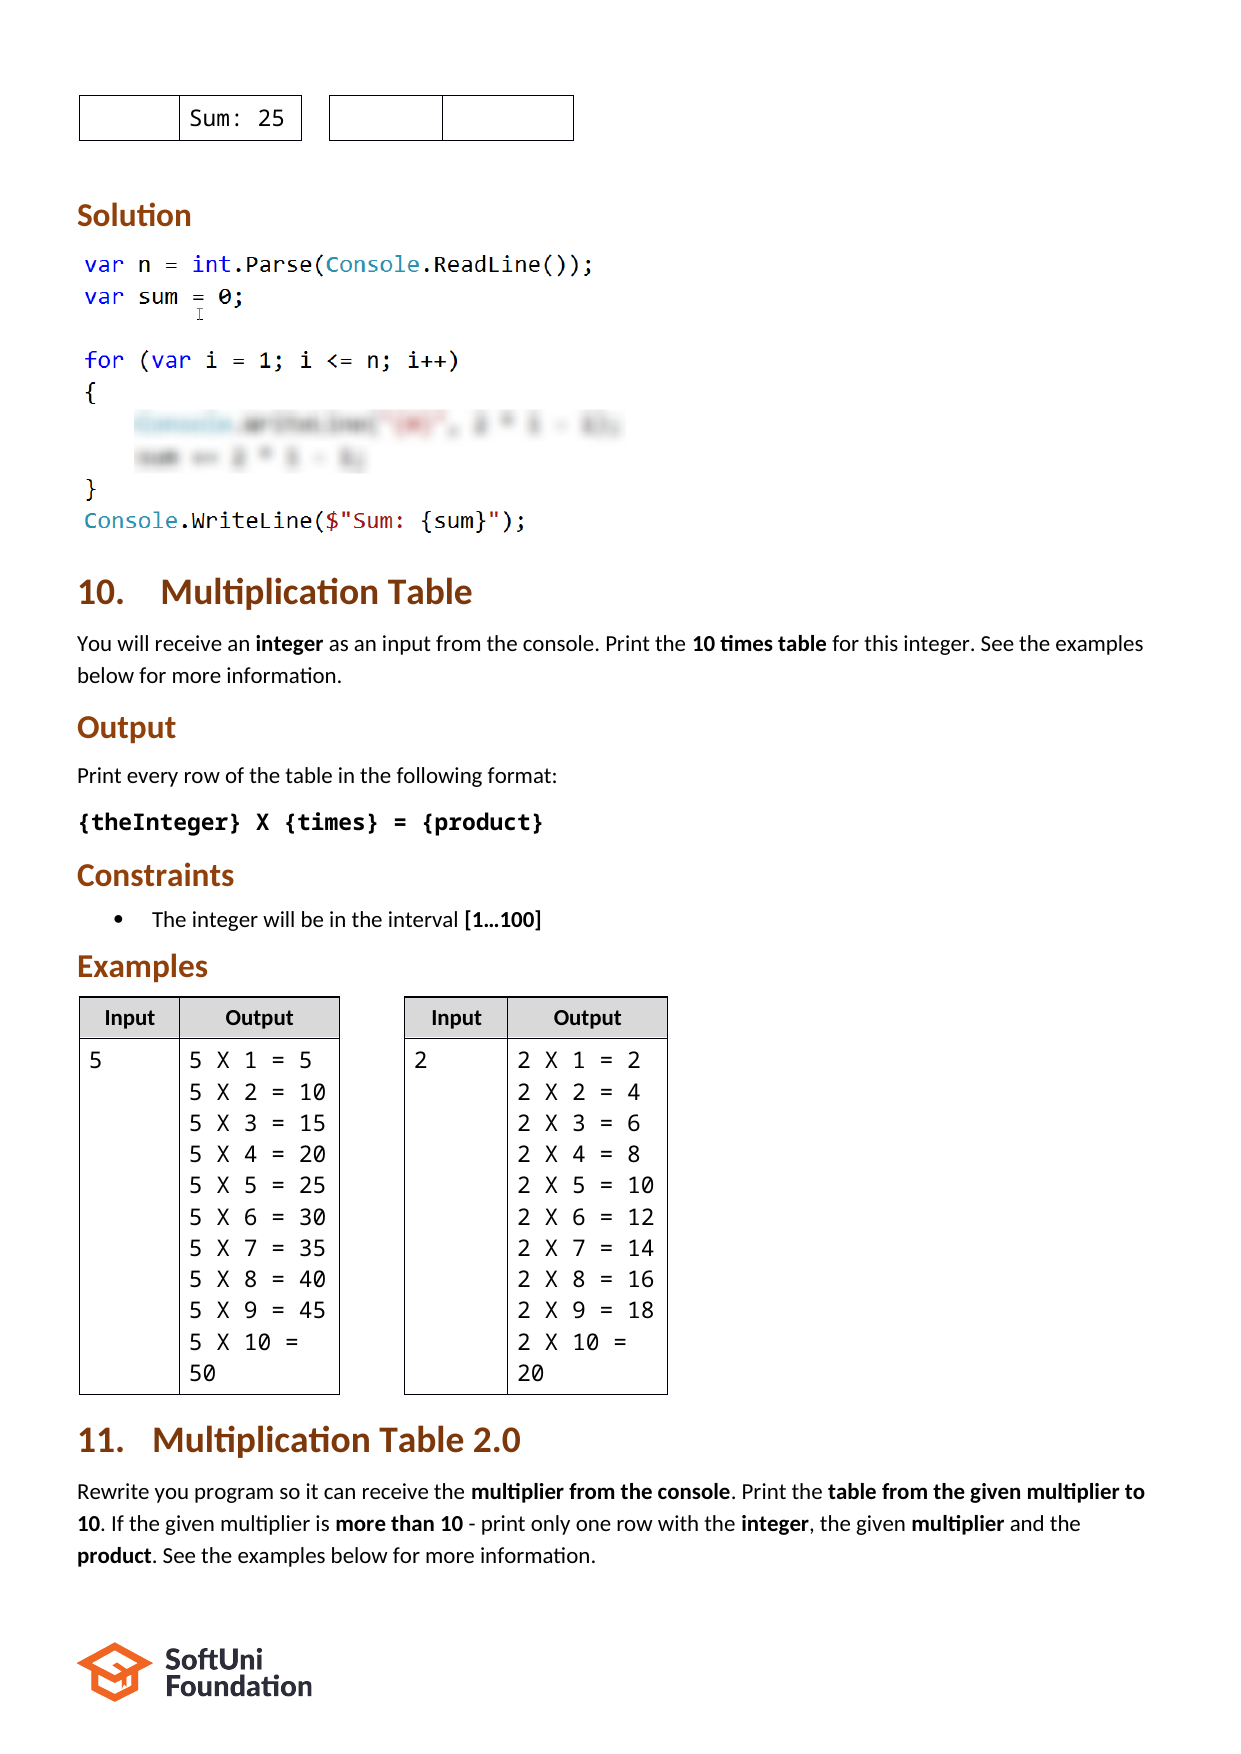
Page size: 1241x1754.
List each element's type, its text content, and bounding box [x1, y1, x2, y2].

table_cell [443, 96, 573, 139]
subtitle Output [77, 706, 1163, 747]
table_cell 2 X 1 = 2 2 X 2 = 4 2 X 3 = 6 2 X 4 = 8 2 X 5 = 10 2 X 6 = 12 2 X 7 = 14 2 X 8 = 16 2 X 9 = 18 2 X 10 = 20 [508, 1039, 667, 1394]
table_header Output [180, 998, 339, 1037]
table_cell [340, 1038, 404, 1394]
text {theInteger} X {times} = {product} [77, 806, 1163, 837]
table_cell [80, 96, 179, 139]
subtitle Multiplication Table 2.0 [77, 1416, 1163, 1462]
table_header Output [508, 998, 667, 1037]
subtitle Solution [77, 194, 1163, 234]
table_cell 2 [405, 1039, 507, 1394]
text You will receive an integer as an input from the console. Print the 10 times table for this integer. See the examples below for more information. [77, 629, 1163, 689]
table_header [340, 996, 404, 1037]
table_cell [330, 96, 442, 139]
table_cell Sum: 25 [180, 96, 301, 139]
text Rewrite you program so it can receive the multiplier from the console. Print the table from the given multiplier to 10. If the given multiplier is more than 10 - print only one row with the integer, the given multiplier and the product. See the examples below for more information. [77, 1477, 1163, 1569]
subtitle Multiplication Table [77, 568, 1163, 614]
table_cell [302, 95, 329, 139]
text Print every row of the table in the following format: [77, 761, 1163, 789]
table_header Input [405, 998, 507, 1037]
table_cell 5 [80, 1039, 179, 1394]
table_cell 5 X 1 = 5 5 X 2 = 10 5 X 3 = 15 5 X 4 = 20 5 X 5 = 25 5 X 6 = 30 5 X 7 = 35 5 X 8 = 40 5 X 9 = 45 5 X 10 = 50 [180, 1039, 339, 1394]
table_header Input [80, 998, 179, 1037]
subtitle Examples [77, 946, 1163, 986]
list The integer will be in the interval [1…100] [114, 905, 1163, 933]
subtitle Constraints [77, 854, 1163, 895]
picture [76, 248, 635, 543]
picture [76, 1642, 312, 1702]
